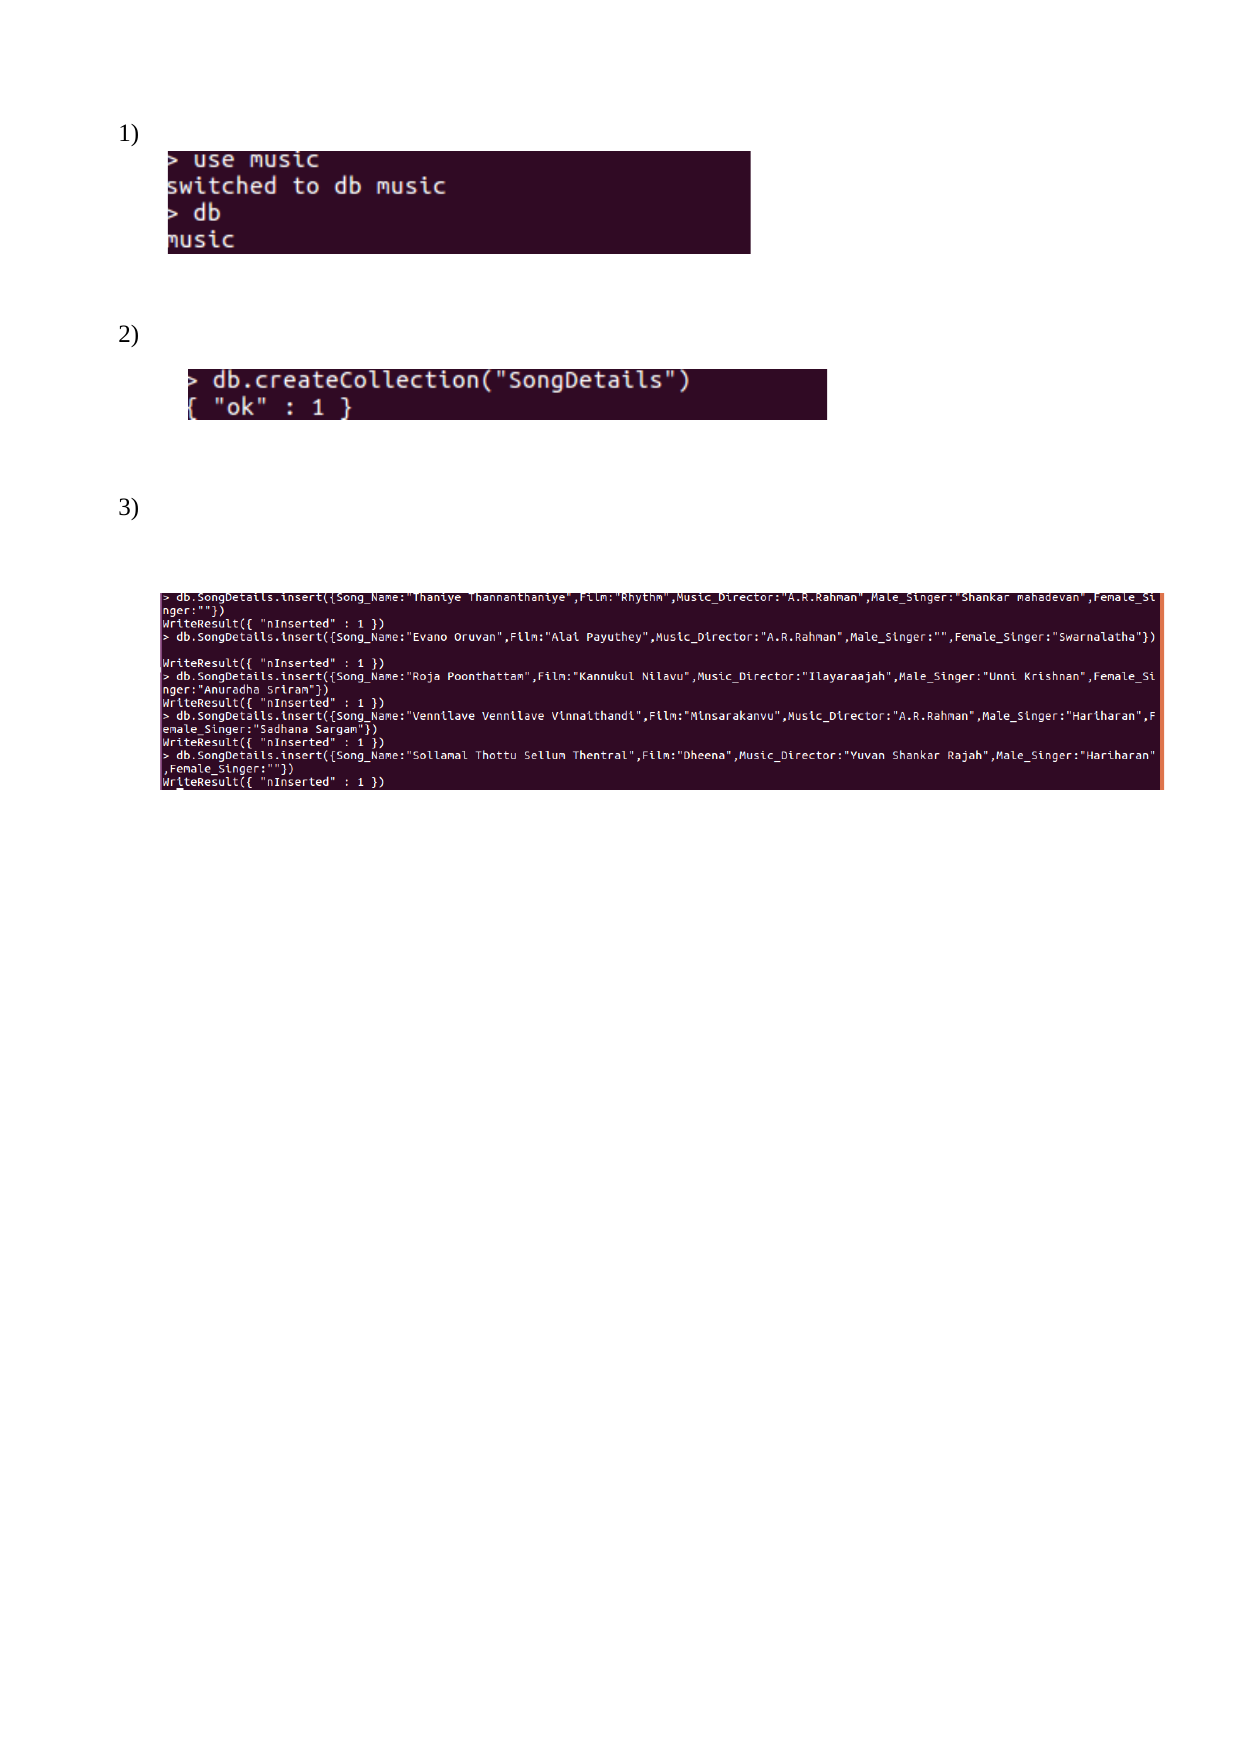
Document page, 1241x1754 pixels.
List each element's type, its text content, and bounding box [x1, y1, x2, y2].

picture [167, 151, 751, 254]
picture [188, 369, 828, 420]
text 1) [118, 118, 1122, 147]
text 3) [118, 492, 1122, 521]
text 2) [118, 319, 1122, 348]
picture [160, 593, 1165, 790]
